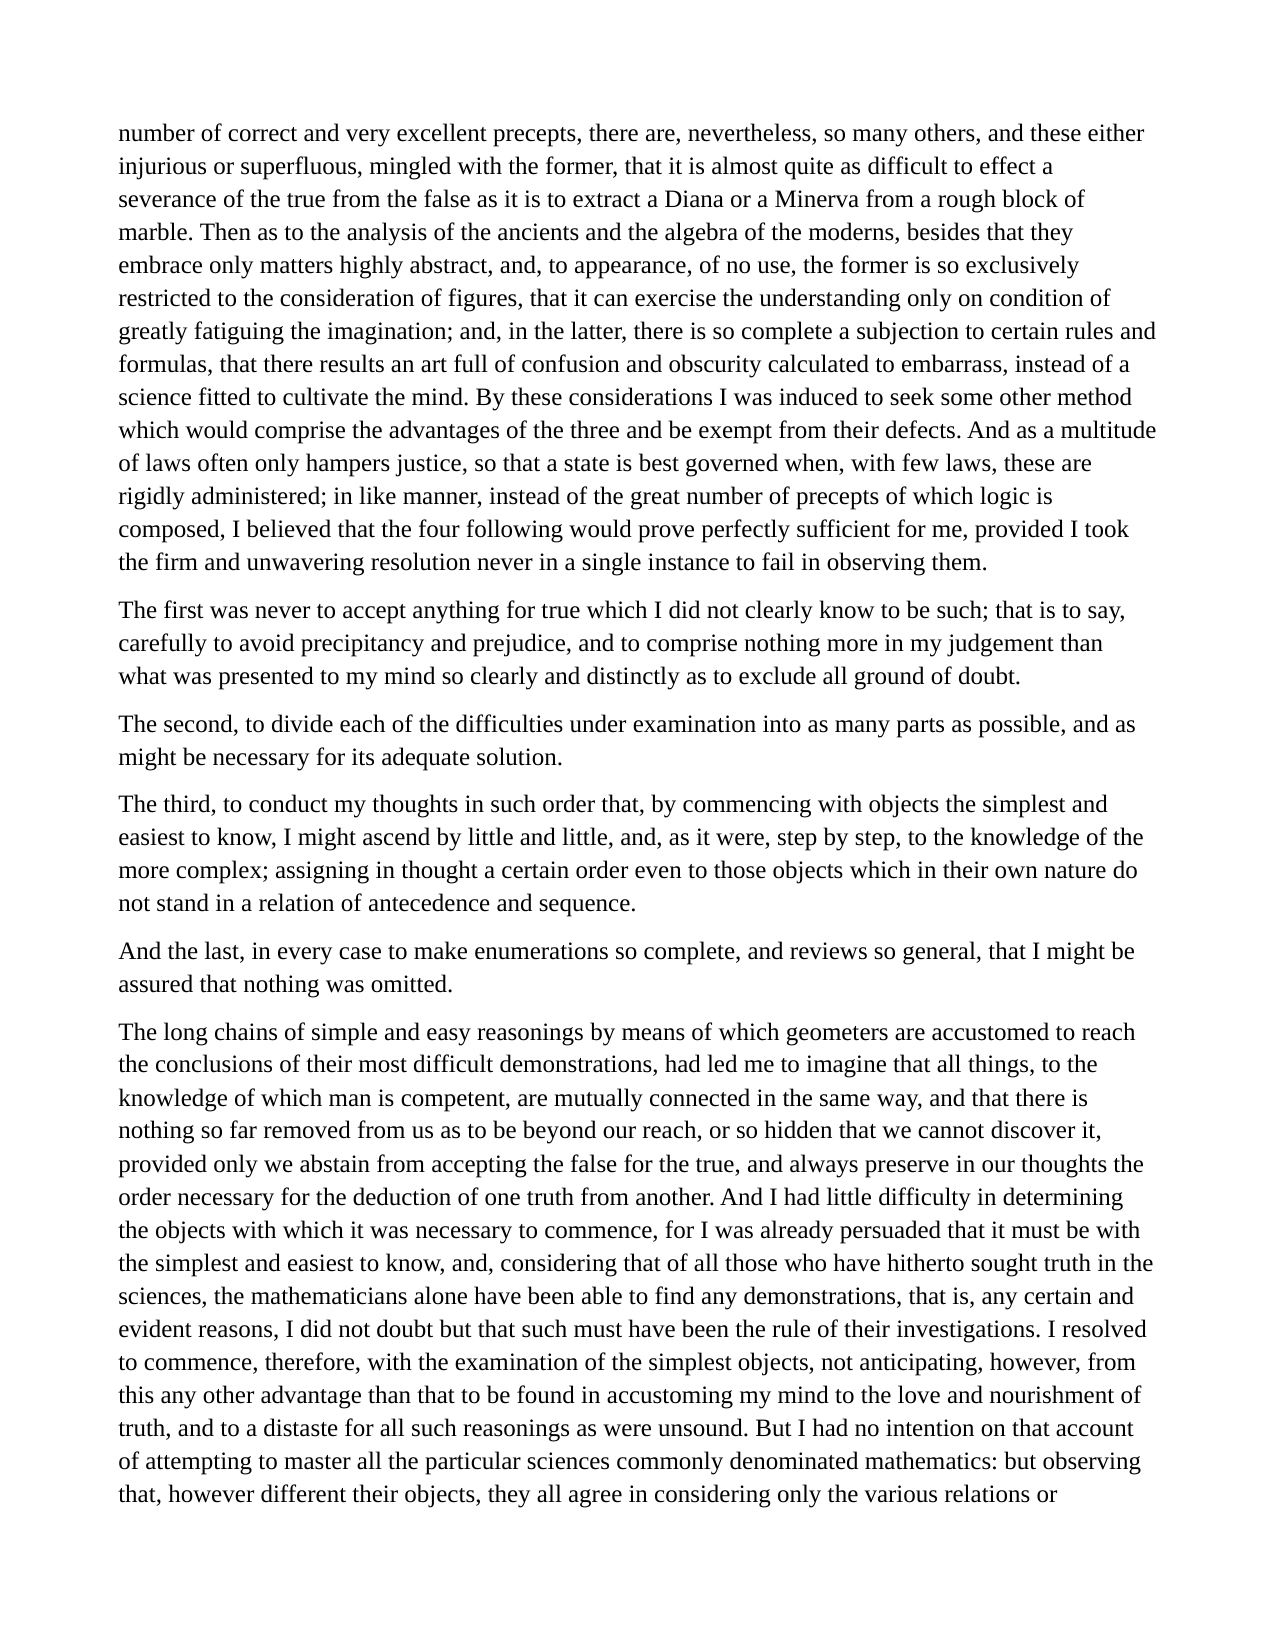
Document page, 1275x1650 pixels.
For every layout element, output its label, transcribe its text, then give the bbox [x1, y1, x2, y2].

text The second, to divide each of the difficulties under examination into as many parts as possible, and as might be necessary for its adequate solution. [118, 709, 1157, 770]
text The third, to conduct my thoughts in such order that, by commencing with objects the simplest and easiest to know, I might ascend by little and little, and, as it were, step by step, to the knowledge of the more complex; assigning in thought a certain order even to those objects which in their own nature do not stand in a relation of antecedence and sequence. [118, 789, 1157, 917]
text number of correct and very excellent precepts, there are, nevertheless, so many others, and these either injurious or superfluous, mingled with the former, that it is almost quite as difficult to effect a severance of the true from the false as it is to extract a Diana or a Minerva from a rough block of marble. Then as to the analysis of the ancients and the algebra of the moderns, besides that they embrace only matters highly abstract, and, to appearance, of no use, the former is so exclusively restricted to the consideration of figures, that it can exercise the understanding only on condition of greatly fatiguing the imagination; and, in the latter, there is so complete a subjection to certain rules and formulas, that there results an art full of confusion and obscurity calculated to embarrass, instead of a science fitted to cultivate the mind. By these considerations I was induced to seek some other method which would comprise the advantages of the three and be exempt from their defects. And as a multitude of laws often only hampers justice, so that a state is best governed when, with few laws, these are rigidly administered; in like manner, instead of the great number of precepts of which logic is composed, I believed that the four following would prove perfectly sufficient for me, provided I took the firm and unwavering resolution never in a single instance to fail in observing them. [118, 118, 1157, 576]
text The first was never to accept anything for true which I did not clearly know to be such; that is to say, carefully to avoid precipitancy and prejudice, and to comprise nothing more in my judgement than what was presented to my mind so clearly and distinctly as to exclude all ground of doubt. [118, 595, 1157, 690]
text And the last, in every case to make enumerations so complete, and reviews so general, that I might be assured that nothing was omitted. [118, 936, 1157, 998]
text The long chains of simple and easy reasonings by means of which geometers are accustomed to reach the conclusions of their most difficult demonstrations, had led me to imagine that all things, to the knowledge of which man is competent, are mutually connected in the same way, and that there is nothing so far removed from us as to be beyond our reach, or so hidden that we cannot discover it, provided only we abstain from accepting the false for the true, and always preserve in our thoughts the order necessary for the deduction of one truth from another. And I had little difficulty in determining the objects with which it was necessary to commence, for I was already persuaded that it must be with the simplest and easiest to know, and, considering that of all those who have hitherto sought truth in the sciences, the mathematicians alone have been able to find any demonstrations, that is, any certain and evident reasons, I did not doubt but that such must have been the rule of their investigations. I resolved to commence, therefore, with the examination of the simplest objects, not anticipating, however, from this any other advantage than that to be found in accustoming my mind to the love and nourishment of truth, and to a distaste for all such reasonings as were unsound. But I had no intention on that account of attempting to master all the particular sciences commonly denominated mathematics: but observing that, however different their objects, they all agree in considering only the various relations or [118, 1017, 1157, 1508]
